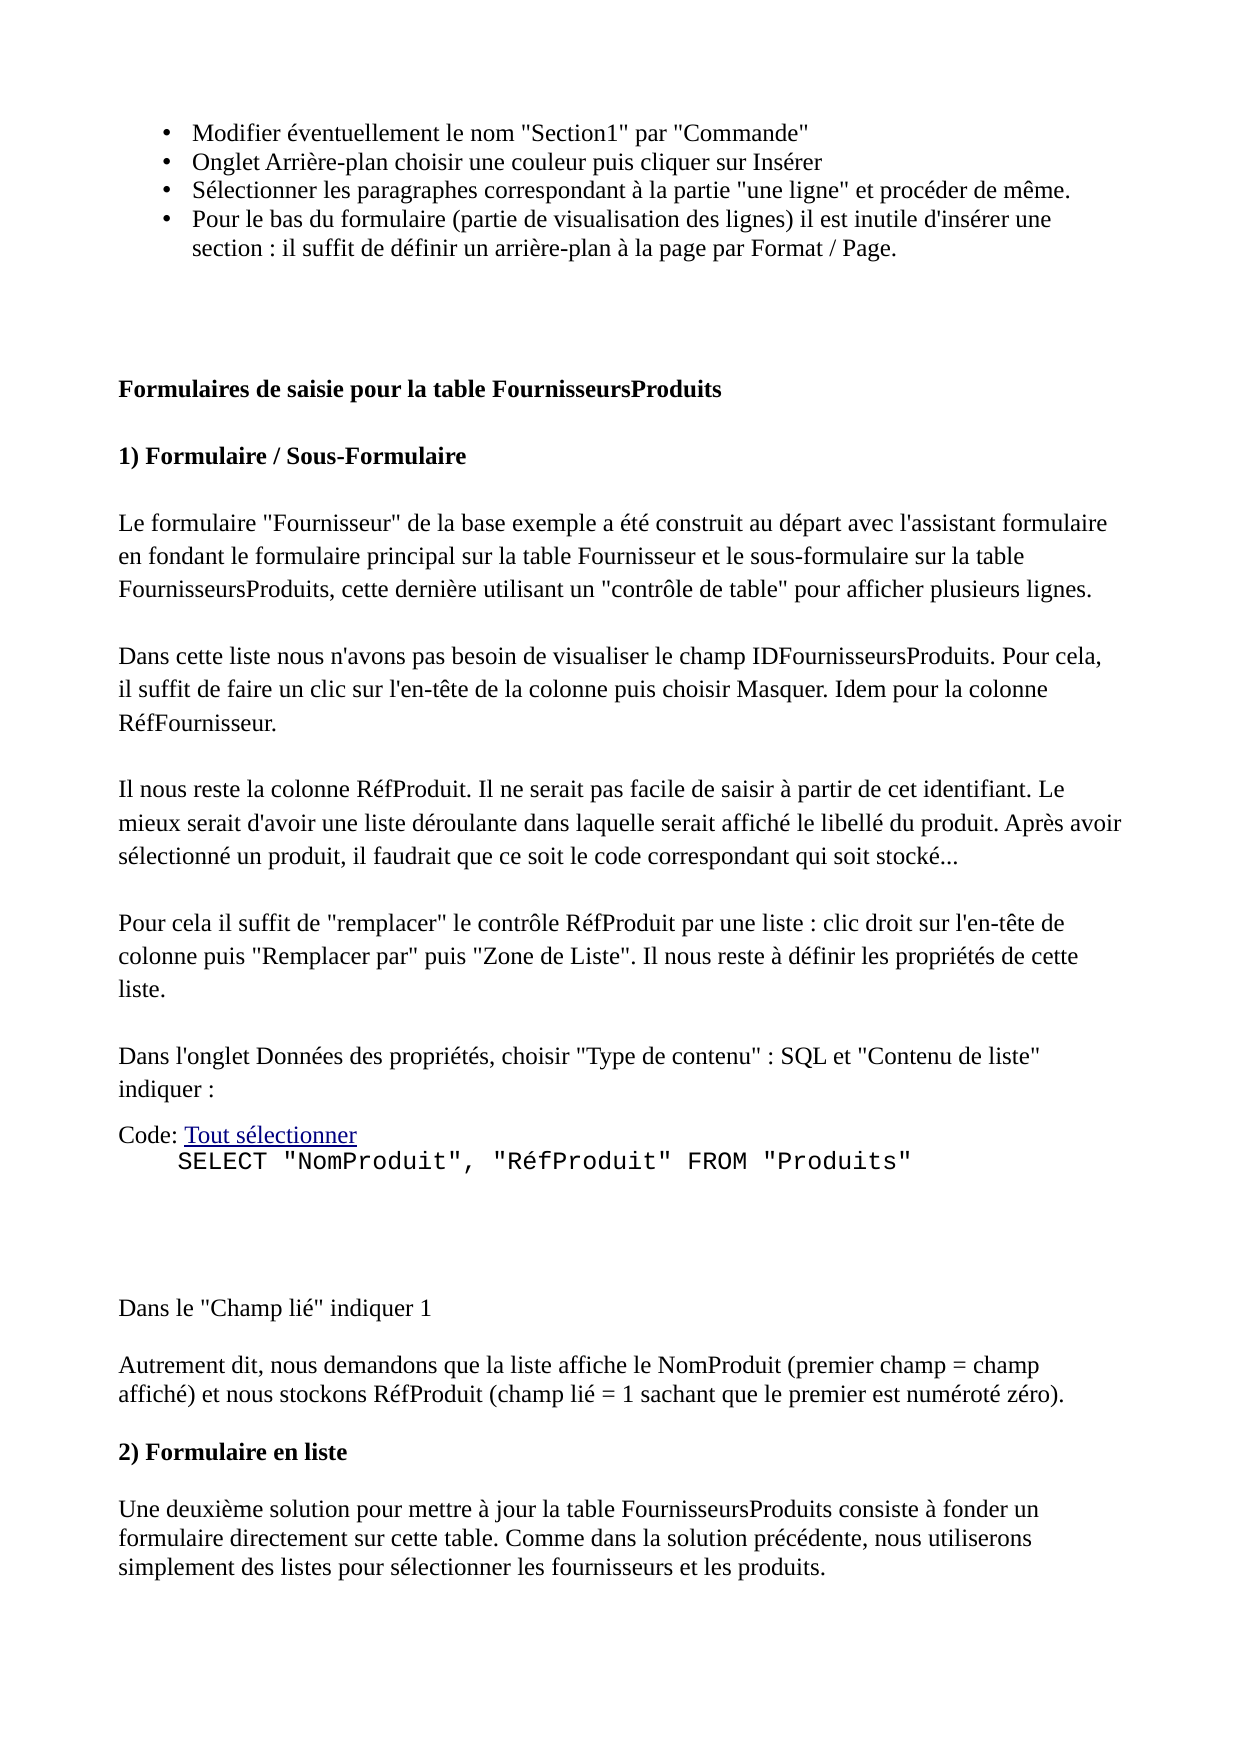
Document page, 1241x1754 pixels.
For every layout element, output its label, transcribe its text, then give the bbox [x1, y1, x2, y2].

list Sélectionner les paragraphes correspondant à la partie "une ligne" et procéder de même. [162, 176, 1122, 204]
list Pour le bas du formulaire (partie de visualisation des lignes) il est inutile d'insérer une section : il suffit de définir un arrière-plan à la page par Format / Page. [162, 204, 1122, 262]
text Dans le "Champ lié" indiquer 1 Autrement dit, nous demandons que la liste affiche le NomProduit (premier champ = champ affiché) et nous stockons RéfProduit (champ lié = 1 sachant que le premier est numéroté zéro). 2) Formulaire en liste Une deuxième solution pour mettre à jour la table FournisseursProduits consiste à fonder un formulaire directement sur cette table. Comme dans la solution précédente, nous utiliserons simplement des listes pour sélectionner les fournisseurs et les produits. [118, 1207, 1122, 1609]
list Modifier éventuellement le nom "Section1" par "Commande" [162, 118, 1122, 147]
list SELECT "NomProduit", "RéfProduit" FROM "Produits" [177, 1149, 1122, 1177]
text Formulaires de saisie pour la table FournisseursProduits 1) Formulaire / Sous-Formulaire Le formulaire "Fournisseur" de la base exemple a été construit au départ avec l'assistant formulaire en fondant le formulaire principal sur la table Fournisseur et le sous-formulaire sur la table FournisseursProduits, cette dernière utilisant un "contrôle de table" pour afficher plusieurs lignes. Dans cette liste nous n'avons pas besoin de visualiser le champ IDFournisseursProduits. Pour cela, il suffit de faire un clic sur l'en-tête de la colonne puis choisir Masquer. Idem pour la colonne RéfFournisseur. Il nous reste la colonne RéfProduit. Il ne serait pas facile de saisir à partir de cet identifiant. Le mieux serait d'avoir une liste déroulante dans laquelle serait affiché le libellé du produit. Après avoir sélectionné un produit, il faudrait que ce soit le code correspondant qui soit stocké... Pour cela il suffit de "remplacer" le contrôle RéfProduit par une liste : clic droit sur l'en-tête de colonne puis "Remplacer par" puis "Zone de Liste". Il nous reste à définir les propriétés de cette liste. Dans l'onglet Données des propriétés, choisir "Type de contenu" : SQL et "Contenu de liste" indiquer : [118, 274, 1122, 1103]
list Onglet Arrière-plan choisir une couleur puis cliquer sur Insérer [162, 147, 1122, 176]
subtitle Code: Tout sélectionner [118, 1120, 1122, 1149]
